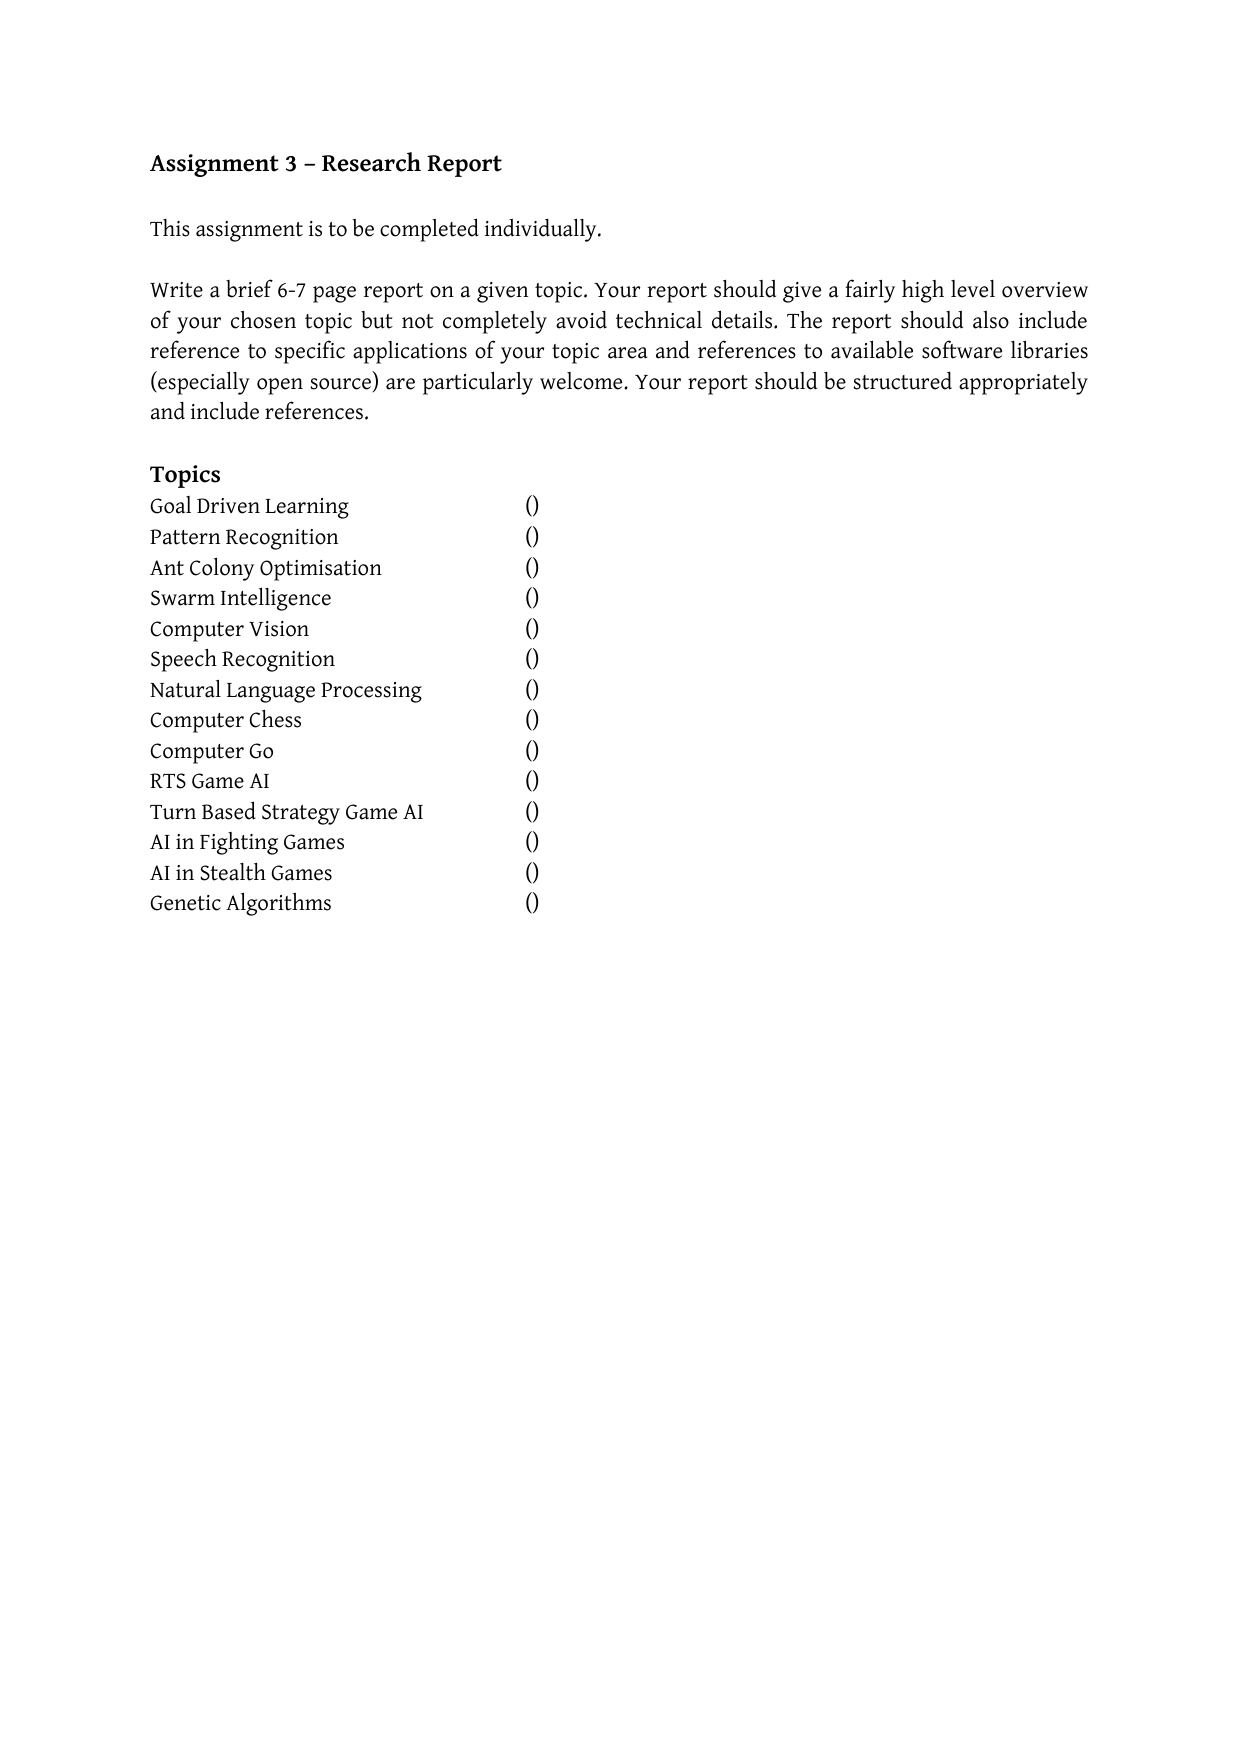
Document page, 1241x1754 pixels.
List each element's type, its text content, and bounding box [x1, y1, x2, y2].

text Swarm Intelligence () [150, 585, 1090, 612]
text Pattern Recognition () [150, 524, 1090, 551]
text Goal Driven Learning () [150, 494, 1090, 520]
text AI in Stealth Games () [150, 860, 1090, 887]
text Computer Vision () [150, 616, 1090, 642]
text Speech Recognition () [150, 646, 1090, 673]
text Computer Chess () [150, 707, 1090, 734]
text Natural Language Processing () [150, 677, 1090, 703]
text RTS Game AI () [150, 768, 1090, 795]
text Ant Colony Optimisation () [150, 555, 1090, 581]
text Assignment 3 – Research Report [150, 150, 1090, 179]
text Genetic Algorithms () [150, 891, 1090, 917]
text Turn Based Strategy Game AI () [150, 799, 1090, 826]
text Computer Go () [150, 738, 1090, 764]
text This assignment is to be completed individually. [150, 216, 1090, 243]
text AI in Fighting Games () [150, 829, 1090, 856]
text Write a brief 6-7 page report on a given topic. Your report should give a fairly high level overview of your chosen topic but not completely avoid technical details. The report should also include reference to specific applications of your topic area and references to available software libraries (especially open source) are particularly welcome. Your report should be structured appropriately and include references. [150, 277, 1090, 426]
text Topics [150, 461, 1090, 489]
